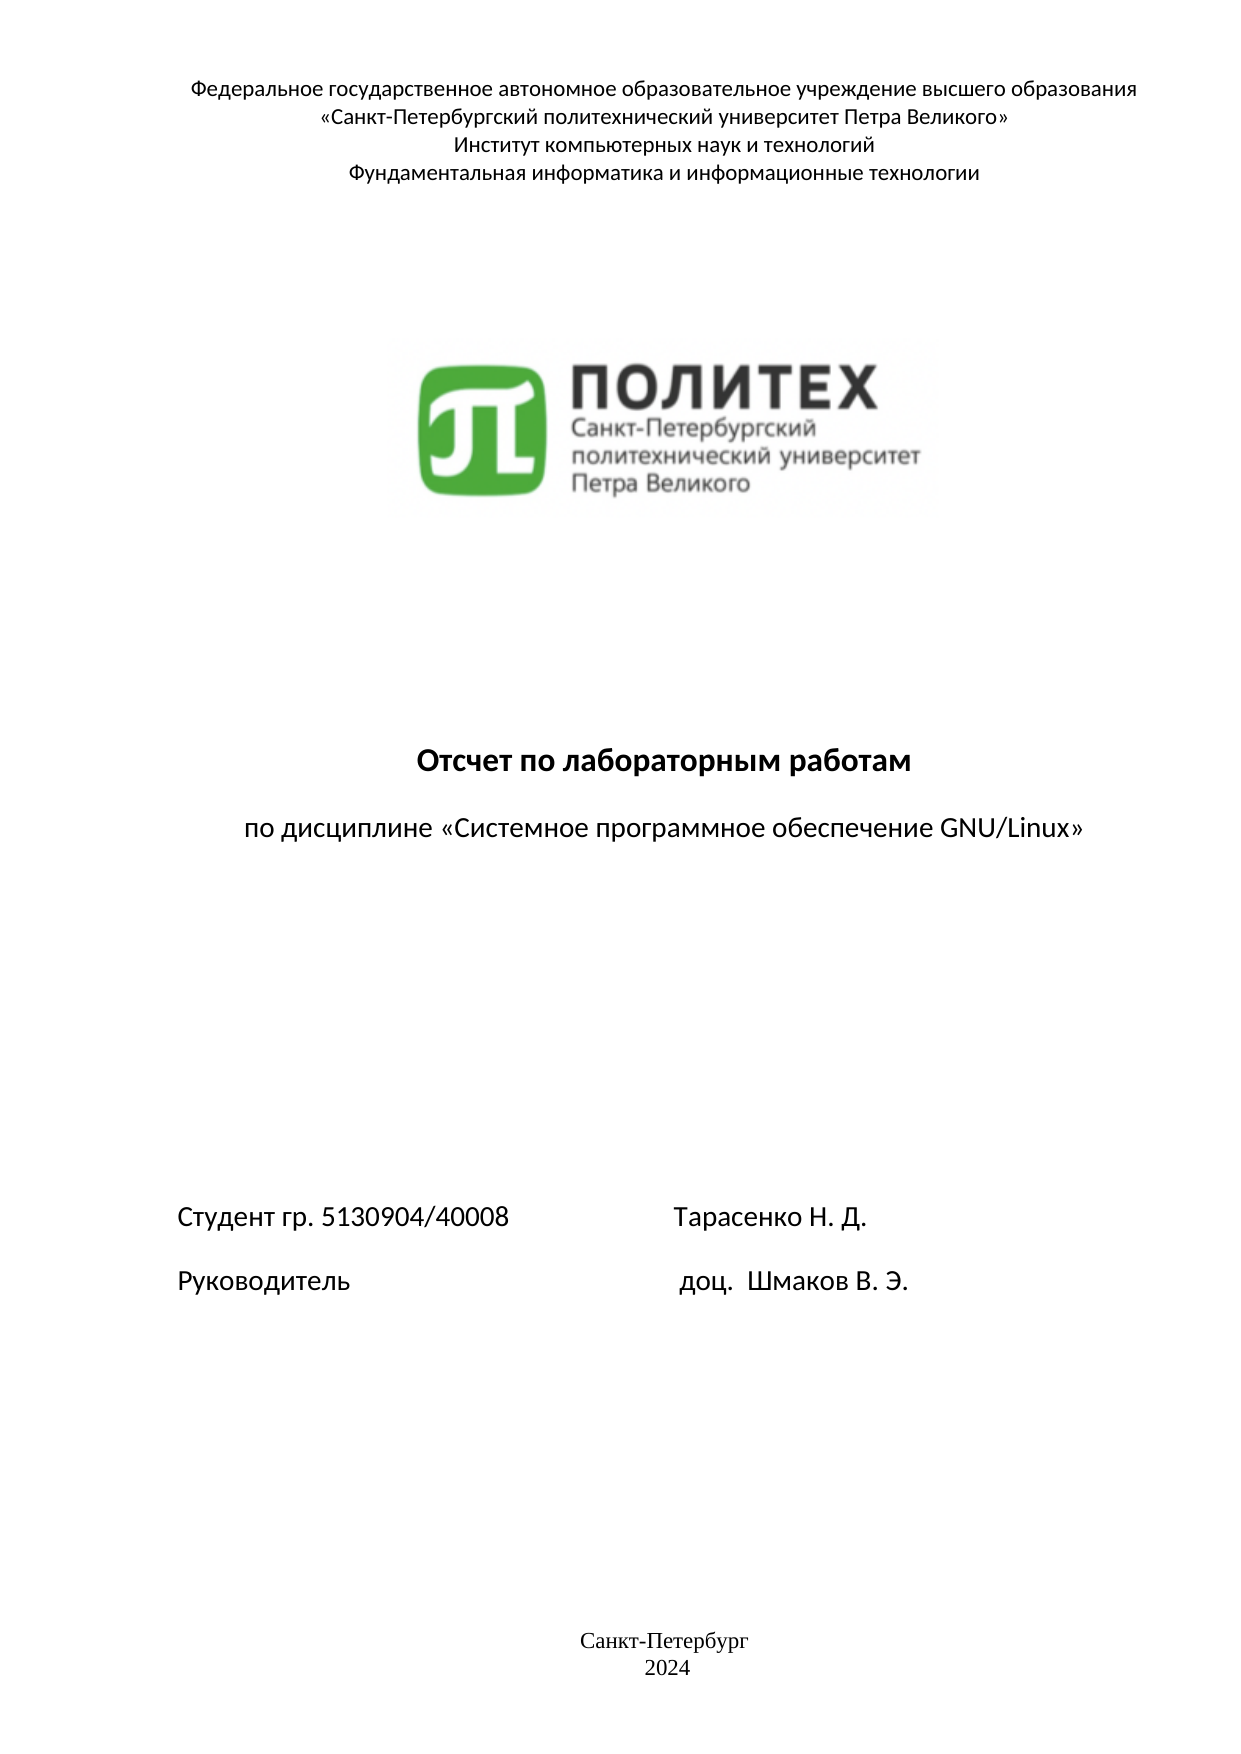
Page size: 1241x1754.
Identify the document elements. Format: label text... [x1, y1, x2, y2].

text по дисциплине «Системное программное обеспечение GNU/Linux» [177, 809, 1152, 844]
picture [387, 326, 942, 521]
text Руководитель доц. Шмаков В. Э. [177, 1262, 1152, 1298]
text Отсчет по лабораторным работам [177, 739, 1152, 780]
text Студент гр. 5130904/40008 Тарасенко Н. Д. [177, 1198, 1152, 1233]
